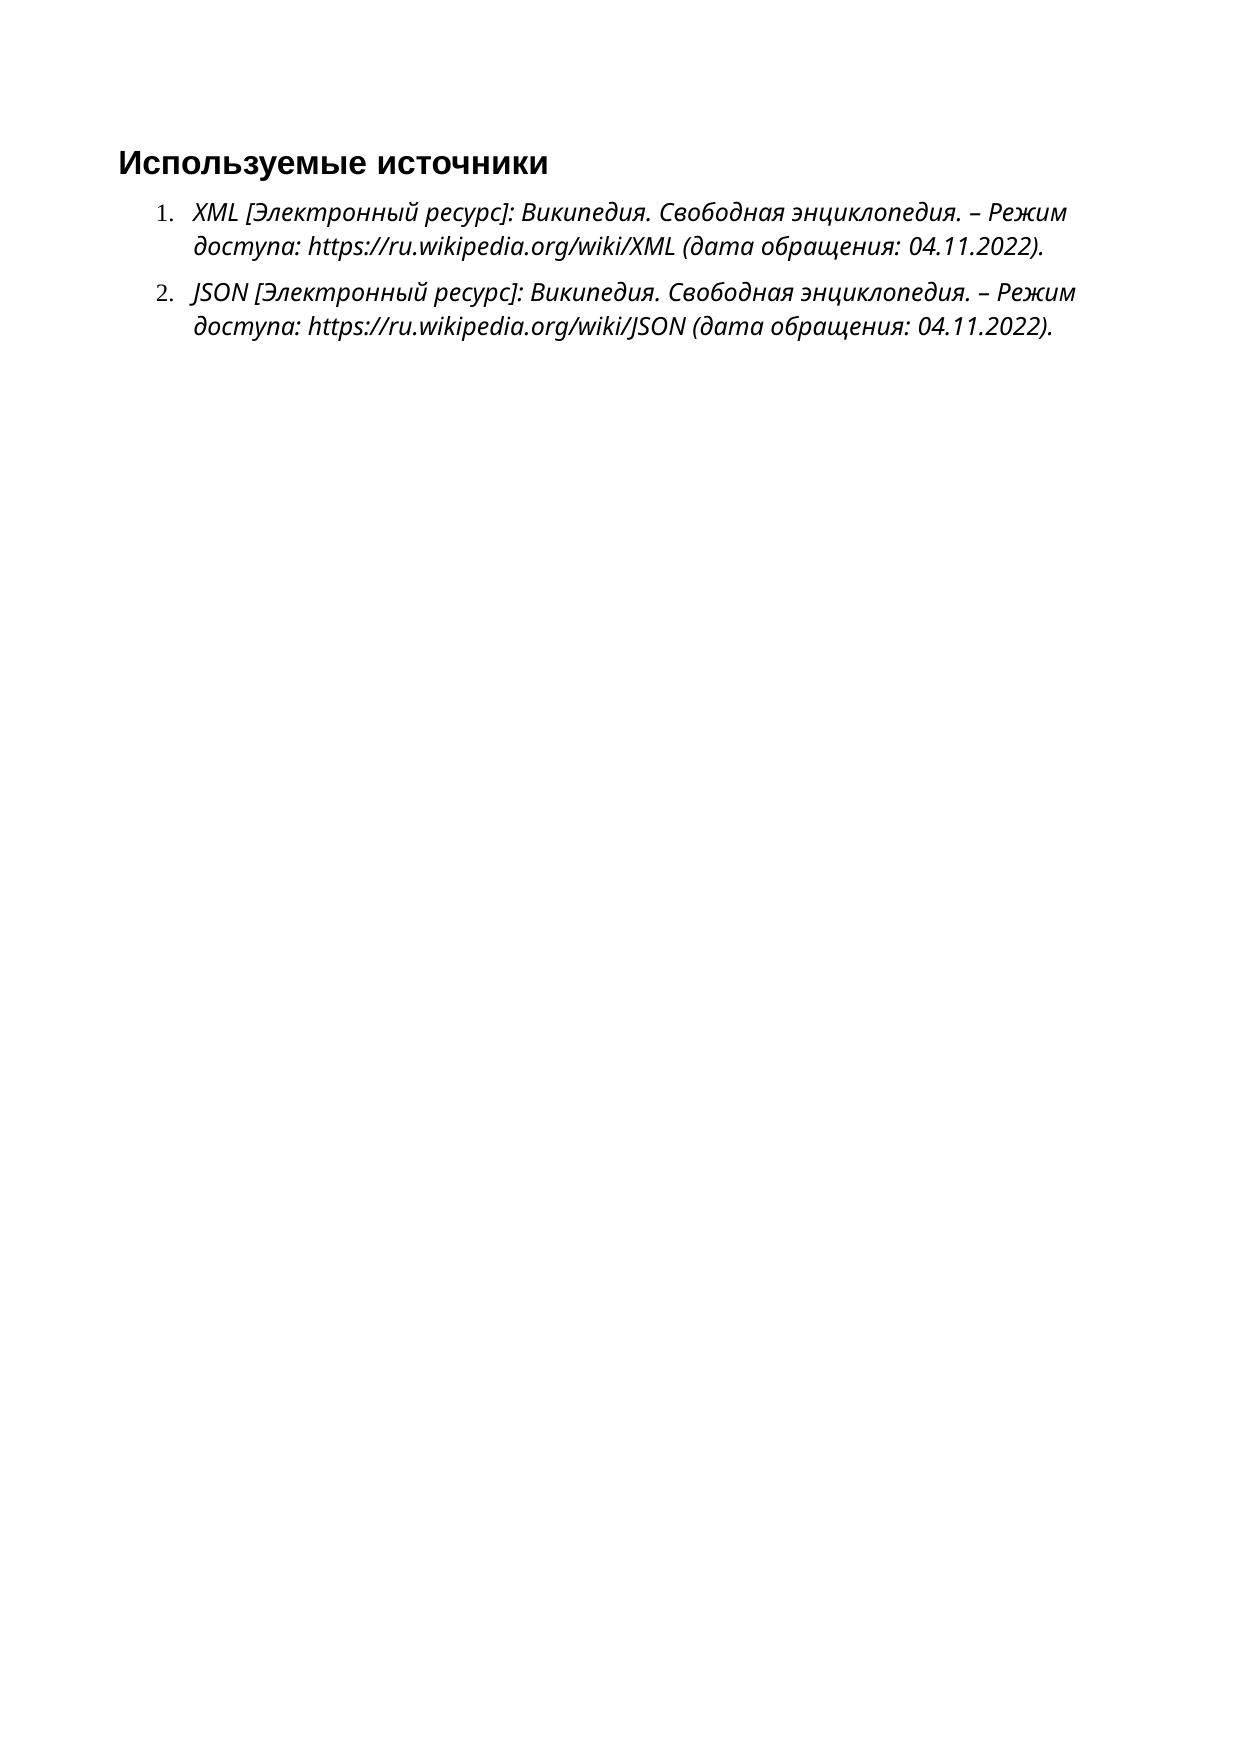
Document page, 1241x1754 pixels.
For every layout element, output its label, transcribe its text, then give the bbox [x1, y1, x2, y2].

list JSON [Электронный ресурс]: Википедия. Свободная энциклопедия. – Режим доступа: https://ru.wikipedia.org/wiki/JSON (дата обращения: 04.11.2022). [156, 275, 1122, 343]
subtitle Используемые источники [118, 143, 1122, 182]
list XML [Электронный ресурс]: Википедия. Свободная энциклопедия. – Режим доступа: https://ru.wikipedia.org/wiki/XML (дата обращения: 04.11.2022). [156, 194, 1122, 262]
